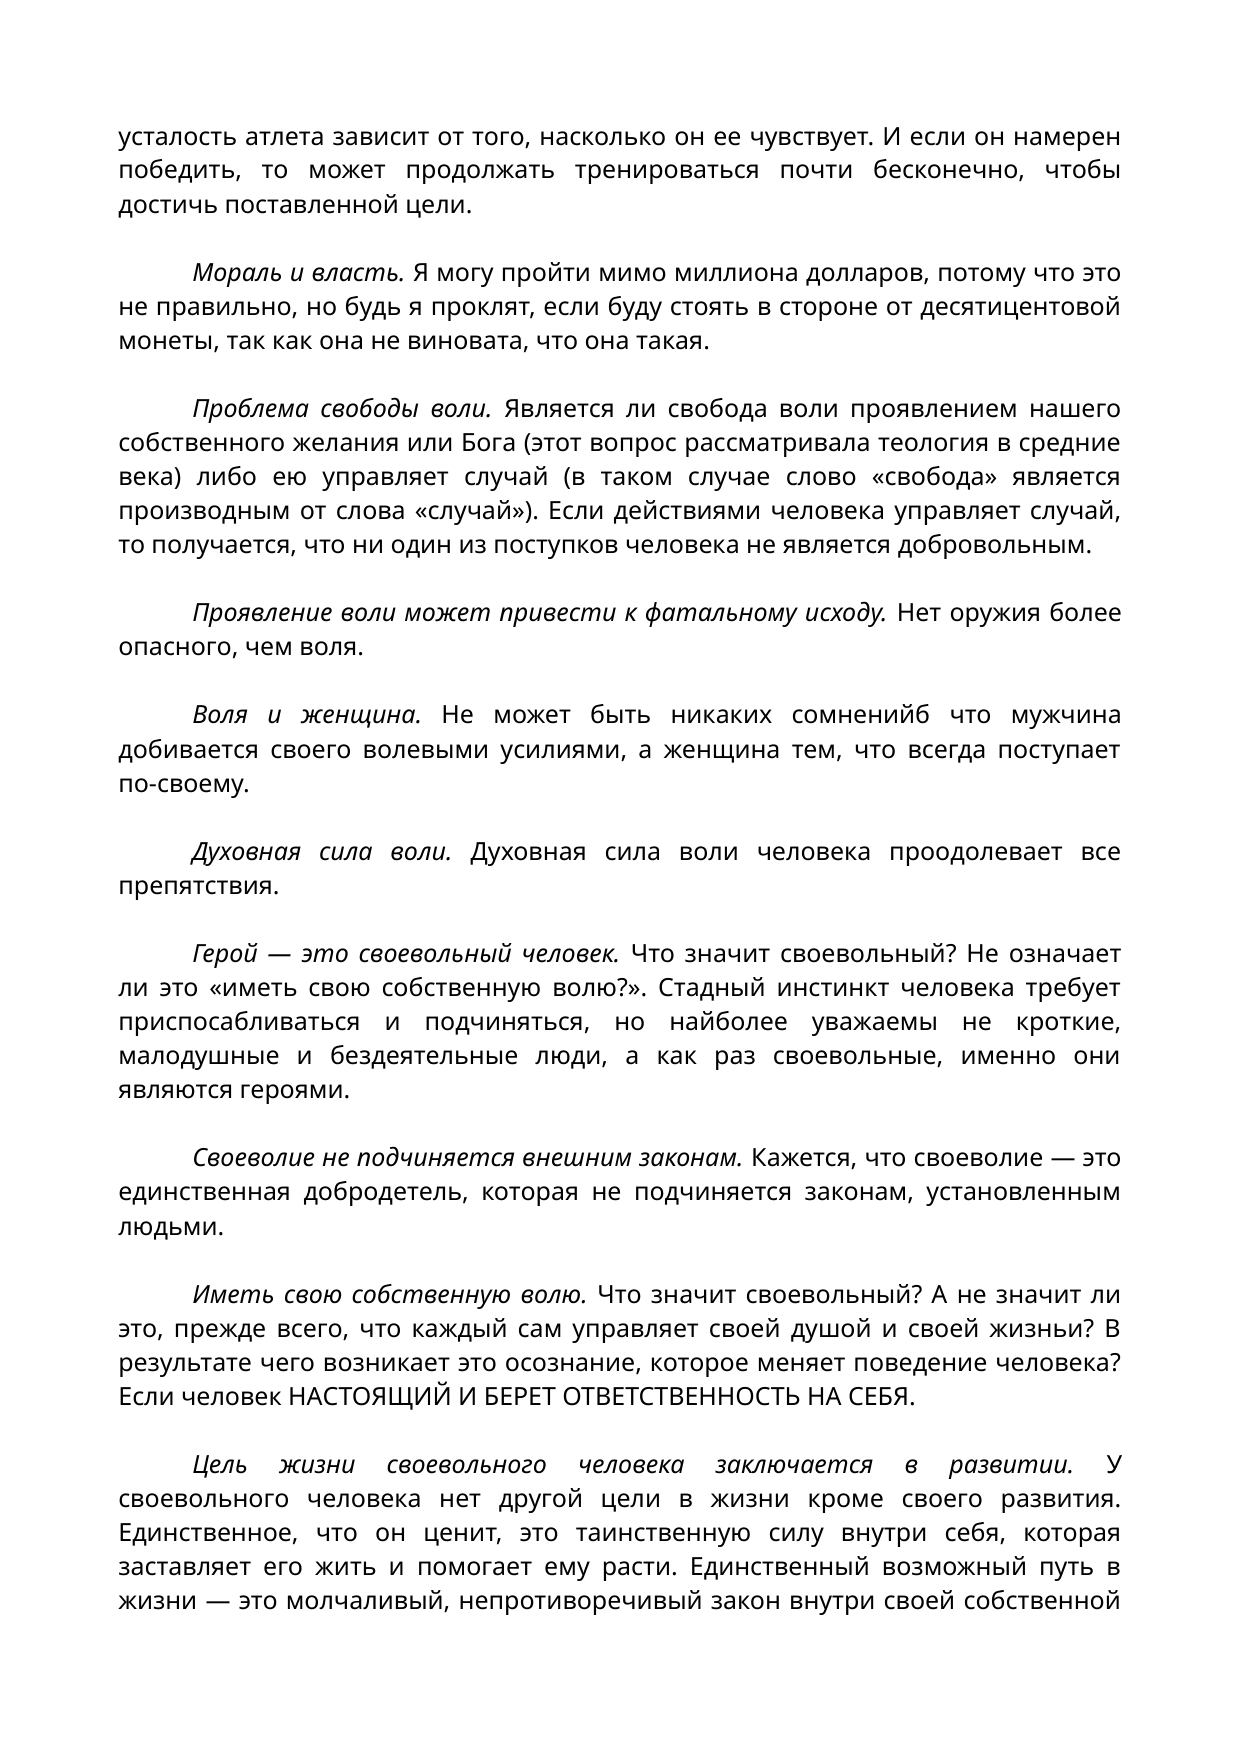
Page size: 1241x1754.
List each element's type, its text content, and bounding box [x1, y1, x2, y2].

text усталость атлета зависит от того, насколько он ее чувствует. И если он намерен победить, то может продолжать тренироваться почти бесконечно, чтобы достичь поставленной цели. [118, 118, 1122, 220]
text Проблема свободы воли. Является ли свобода воли проявлением нашего собственного желания или Бога (этот вопрос рассматривала теология в средние века) либо ею управляет случай (в таком случае слово «свобода» является производным от слова «случай»). Если действиями человека управляет случай, то получается, что ни один из поступков человека не является добровольным. [118, 391, 1122, 561]
text Мораль и власть. Я могу пройти мимо миллиона долларов, потому что это не правильно, но будь я проклят, если буду стоять в стороне от десятицентовой монеты, так как она не виновата, что она такая. [118, 254, 1122, 357]
text Своеволие не подчиняется внешним законам. Кажется, что своеволие — это единственная добродетель, которая не подчиняется законам, установленным людьми. [118, 1140, 1122, 1242]
text Герой — это своевольный человек. Что значит своевольный? Не означает ли это «иметь свою собственную волю?». Стадный инстинкт человека требует приспосабливаться и подчиняться, но найболее уважаемы не кроткие, малодушные и бездеятельные люди, а как раз своевольные, именно они являются героями. [118, 936, 1122, 1106]
text Цель жизни своевольного человека заключается в развитии. У своевольного человека нет другой цели в жизни кроме своего развития. Единственное, что он ценит, это таинственную силу внутри себя, которая заставляет его жить и помогает ему расти. Единственный возможный путь в жизни — это молчаливый, непротиворечивый закон внутри своей собственной [118, 1447, 1122, 1617]
text Духовная сила воли. Духовная сила воли человека проодолевает все препятствия. [118, 833, 1122, 902]
text Воля и женщина. Не может быть никаких сомненийб что мужчина добивается своего волевыми усилиями, а женщина тем, что всегда поступает по-своему. [118, 697, 1122, 799]
text Проявление воли может привести к фатальному исходу. Нет оружия более опасного, чем воля. [118, 595, 1122, 663]
text Иметь свою собственную волю. Что значит своевольный? А не значит ли это, прежде всего, что каждый сам управляет своей душой и своей жизньи? В результате чего возникает это осознание, которое меняет поведение человека? Если человек НАСТОЯЩИЙ И БЕРЕТ ОТВЕТСТВЕННОСТЬ НА СЕБЯ. [118, 1276, 1122, 1412]
